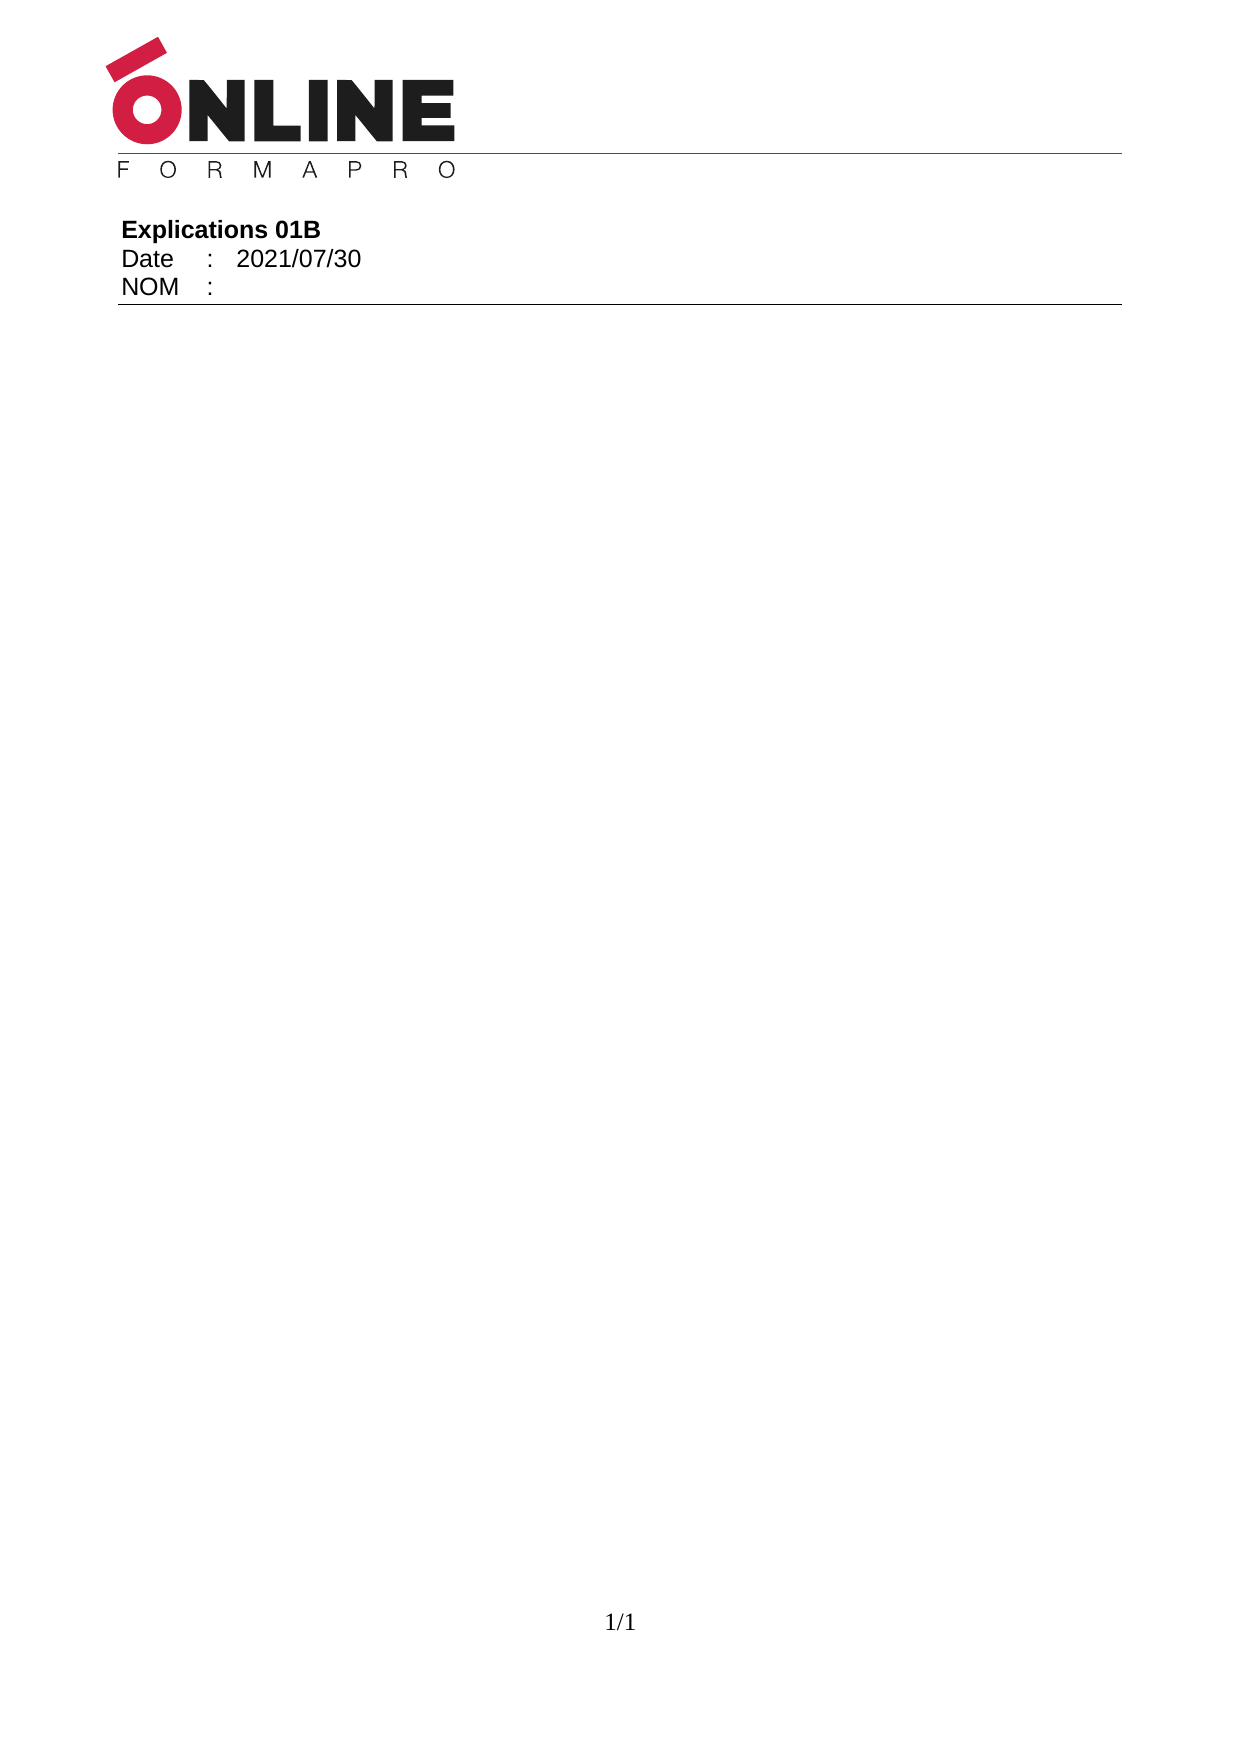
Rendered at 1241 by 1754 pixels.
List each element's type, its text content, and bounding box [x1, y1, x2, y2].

text NOM : [118, 272, 1122, 304]
text Explications 01B [118, 212, 1122, 243]
text Date : 2021/07/30 [118, 243, 1122, 272]
